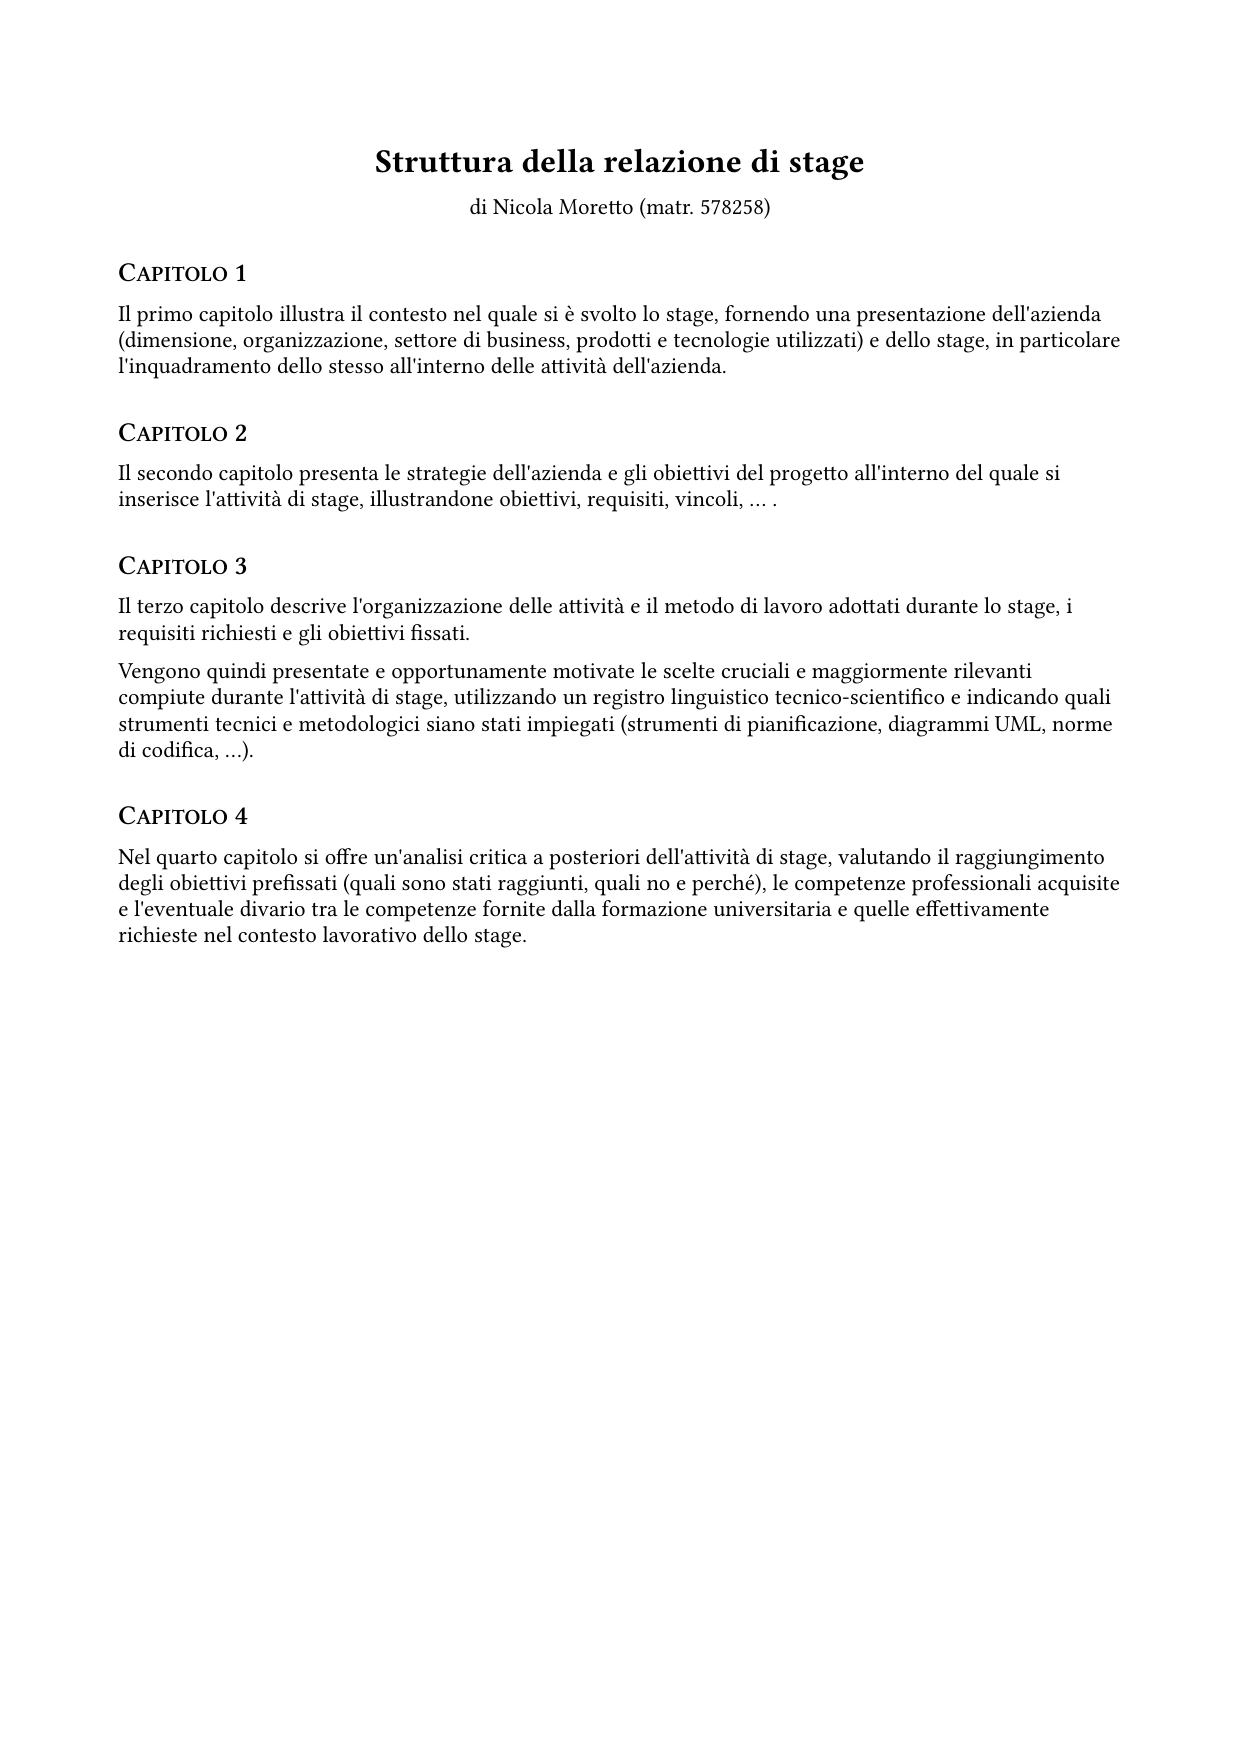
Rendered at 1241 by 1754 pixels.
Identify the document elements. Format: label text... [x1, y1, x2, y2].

text Il secondo capitolo presenta le strategie dell'azienda e gli obiettivi del progetto all'interno del quale si inserisce l'attività di stage, illustrandone obiettivi, requisiti, vincoli, … . [118, 460, 1122, 512]
subtitle Capitolo 4 [118, 800, 1122, 831]
subtitle Capitolo 3 [118, 550, 1122, 581]
text Il primo capitolo illustra il contesto nel quale si è svolto lo stage, fornendo una presentazione dell'azienda (dimensione, organizzazione, settore di business, prodotti e tecnologie utilizzati) e dello stage, in particolare l'inquadramento dello stesso all'interno delle attività dell'azienda. [118, 301, 1122, 379]
text Nel quarto capitolo si offre un'analisi critica a posteriori dell'attività di stage, valutando il raggiungimento degli obiettivi prefissati (quali sono stati raggiunti, quali no e perché), le competenze professionali acquisite e l'eventuale divario tra le competenze fornite dalla formazione universitaria e quelle effettivamente richieste nel contesto lavorativo dello stage. [118, 844, 1122, 948]
subtitle Struttura della relazione di stage [118, 143, 1122, 181]
subtitle Capitolo 1 [118, 257, 1122, 288]
subtitle Capitolo 2 [118, 417, 1122, 448]
text Vengono quindi presentate e opportunamente motivate le scelte cruciali e maggiormente rilevanti compiute durante l'attività di stage, utilizzando un registro linguistico tecnico-scientifico e indicando quali strumenti tecnici e metodologici siano stati impiegati (strumenti di pianificazione, diagrammi UML, norme di codifica, …). [118, 658, 1122, 763]
text di Nicola Moretto (matr. 578258) [118, 194, 1122, 220]
text Il terzo capitolo descrive l'organizzazione delle attività e il metodo di lavoro adottati durante lo stage, i requisiti richiesti e gli obiettivi fissati. [118, 593, 1122, 646]
